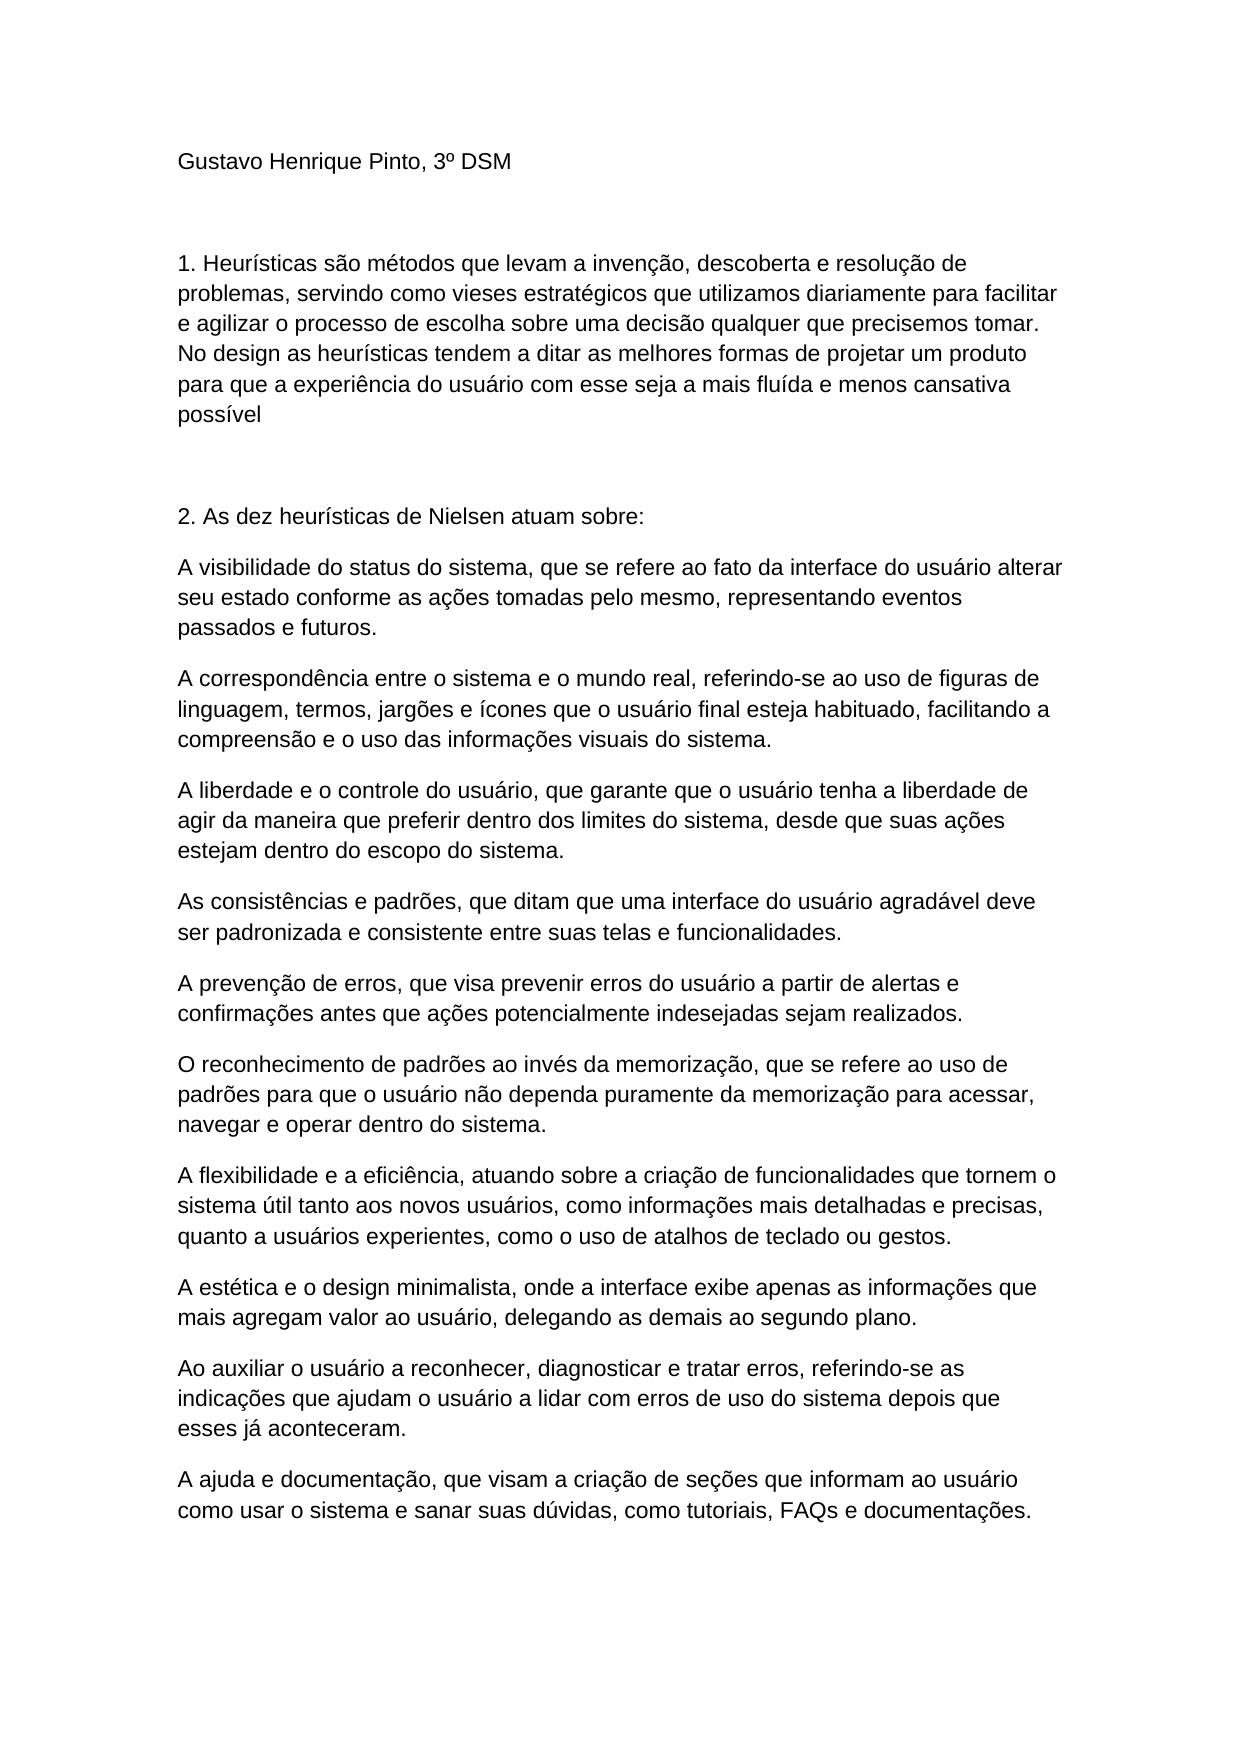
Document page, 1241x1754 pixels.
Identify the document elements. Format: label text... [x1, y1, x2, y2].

text A flexibilidade e a eficiência, atuando sobre a criação de funcionalidades que tornem o sistema útil tanto aos novos usuários, como informações mais detalhadas e precisas, quanto a usuários experientes, como o uso de atalhos de teclado ou gestos. [177, 1162, 1063, 1249]
text Gustavo Henrique Pinto, 3º DSM [177, 148, 1063, 174]
text A visibilidade do status do sistema, que se refere ao fato da interface do usuário alterar seu estado conforme as ações tomadas pelo mesmo, representando eventos passados e futuros. [177, 554, 1063, 641]
text 1. Heurísticas são métodos que levam a invenção, descoberta e resolução de problemas, servindo como vieses estratégicos que utilizamos diariamente para facilitar e agilizar o processo de escolha sobre uma decisão qualquer que precisemos tomar. No design as heurísticas tendem a ditar as melhores formas de projetar um produto para que a experiência do usuário com esse seja a mais fluída e menos cansativa possível [177, 250, 1063, 427]
text A liberdade e o controle do usuário, que garante que o usuário tenha a liberdade de agir da maneira que preferir dentro dos limites do sistema, desde que suas ações estejam dentro do escopo do sistema. [177, 777, 1063, 863]
text As consistências e padrões, que ditam que uma interface do usuário agradável deve ser padronizada e consistente entre suas telas e funcionalidades. [177, 888, 1063, 945]
text 2. As dez heurísticas de Nielsen atuam sobre: [177, 503, 1063, 529]
text O reconhecimento de padrões ao invés da memorização, que se refere ao uso de padrões para que o usuário não dependa puramente da memorização para acessar, navegar e operar dentro do sistema. [177, 1051, 1063, 1137]
text A correspondência entre o sistema e o mundo real, referindo-se ao uso de figuras de linguagem, termos, jargões e ícones que o usuário final esteja habituado, facilitando a compreensão e o uso das informações visuais do sistema. [177, 665, 1063, 752]
text A ajuda e documentação, que visam a criação de seções que informam ao usuário como usar o sistema e sanar suas dúvidas, como tutoriais, FAQs e documentações. [177, 1466, 1063, 1523]
text A prevenção de erros, que visa prevenir erros do usuário a partir de alertas e confirmações antes que ações potencialmente indesejadas sejam realizados. [177, 969, 1063, 1026]
text Ao auxiliar o usuário a reconhecer, diagnosticar e tratar erros, referindo-se as indicações que ajudam o usuário a lidar com erros de uso do sistema depois que esses já aconteceram. [177, 1355, 1063, 1442]
text A estética e o design minimalista, onde a interface exibe apenas as informações que mais agregam valor ao usuário, delegando as demais ao segundo plano. [177, 1274, 1063, 1330]
